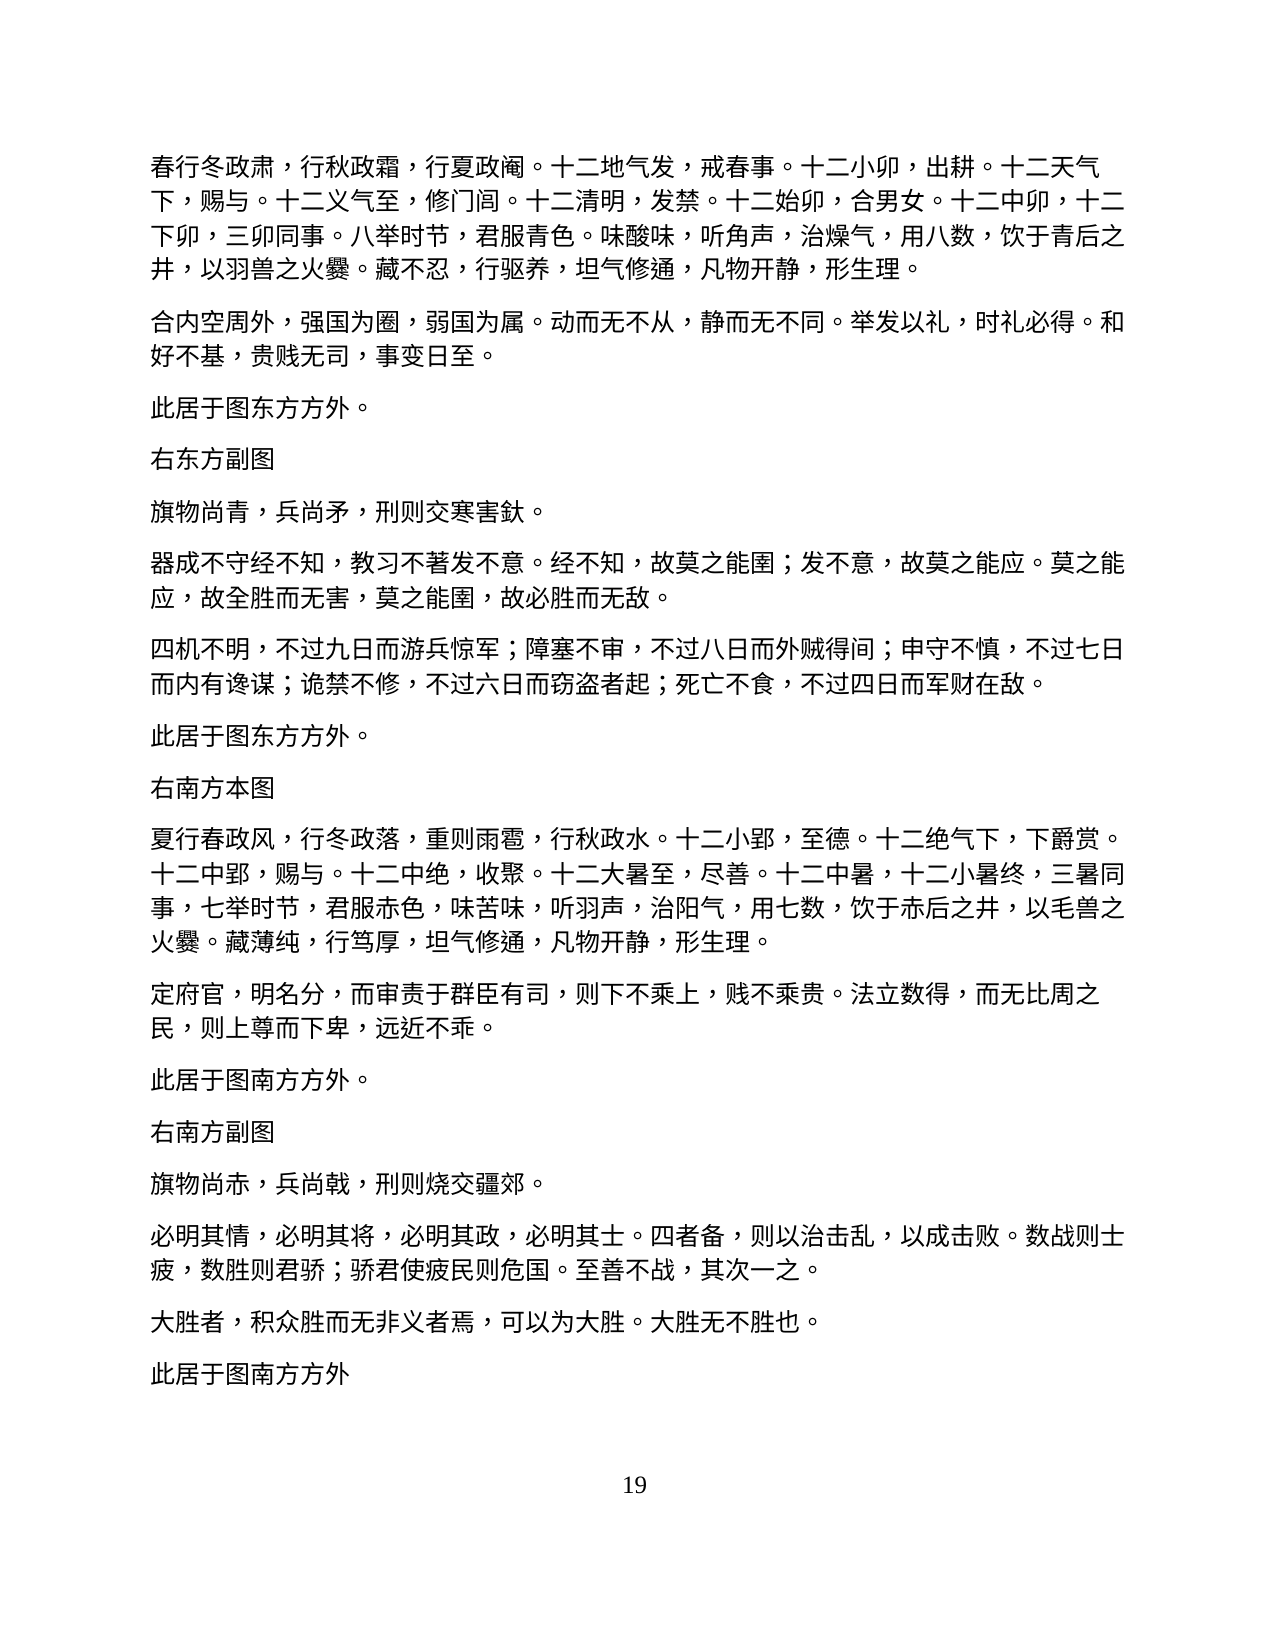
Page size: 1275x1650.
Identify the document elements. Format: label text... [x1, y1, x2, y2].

text 右南方本图 [150, 770, 1125, 804]
text 必明其情，必明其将，必明其政，必明其士。四者备，则以治击乱，以成击败。数战则士疲，数胜则君骄；骄君使疲民则危国。至善不战，其次一之。 [150, 1218, 1125, 1286]
text 春行冬政肃，行秋政霜，行夏政阉。十二地气发，戒春事。十二小卯，出耕。十二天气下，赐与。十二义气至，修门闾。十二清明，发禁。十二始卯，合男女。十二中卯，十二下卯，三卯同事。八举时节，君服青色。味酸味，听角声，治燥气，用八数，饮于青后之井，以羽兽之火爨。藏不忍，行驱养，坦气修通，凡物开静，形生理。 [150, 150, 1125, 286]
text 此居于图南方方外 [150, 1356, 1125, 1390]
text 四机不明，不过九日而游兵惊军；障塞不审，不过八日而外贼得间；申守不慎，不过七日而内有谗谋；诡禁不修，不过六日而窃盗者起；死亡不食，不过四日而军财在敌。 [150, 632, 1125, 700]
text 旗物尚赤，兵尚戟，刑则烧交疆郊。 [150, 1166, 1125, 1200]
text 大胜者，积众胜而无非义者焉，可以为大胜。大胜无不胜也。 [150, 1304, 1125, 1338]
text 定府官，明名分，而审责于群臣有司，则下不乘上，贱不乘贵。法立数得，而无比周之民，则上尊而下卑，远近不乖。 [150, 976, 1125, 1044]
text 此居于图东方方外。 [150, 718, 1125, 752]
text 合内空周外，强国为圈，弱国为属。动而无不从，静而无不同。举发以礼，时礼必得。和好不基，贵贱无司，事变日至。 [150, 304, 1125, 372]
text 夏行春政风，行冬政落，重则雨雹，行秋政水。十二小郢，至德。十二绝气下，下爵赏。十二中郢，赐与。十二中绝，收聚。十二大暑至，尽善。十二中暑，十二小暑终，三暑同事，七举时节，君服赤色，味苦味，听羽声，治阳气，用七数，饮于赤后之井，以毛兽之火爨。藏薄纯，行笃厚，坦气修通，凡物开静，形生理。 [150, 822, 1125, 958]
text 此居于图东方方外。 [150, 390, 1125, 424]
text 旗物尚青，兵尚矛，刑则交寒害釱。 [150, 494, 1125, 528]
text 此居于图南方方外。 [150, 1062, 1125, 1096]
text 右东方副图 [150, 442, 1125, 476]
text 器成不守经不知，教习不著发不意。经不知，故莫之能圉；发不意，故莫之能应。莫之能应，故全胜而无害，莫之能圉，故必胜而无敌。 [150, 546, 1125, 614]
text 右南方副图 [150, 1114, 1125, 1148]
